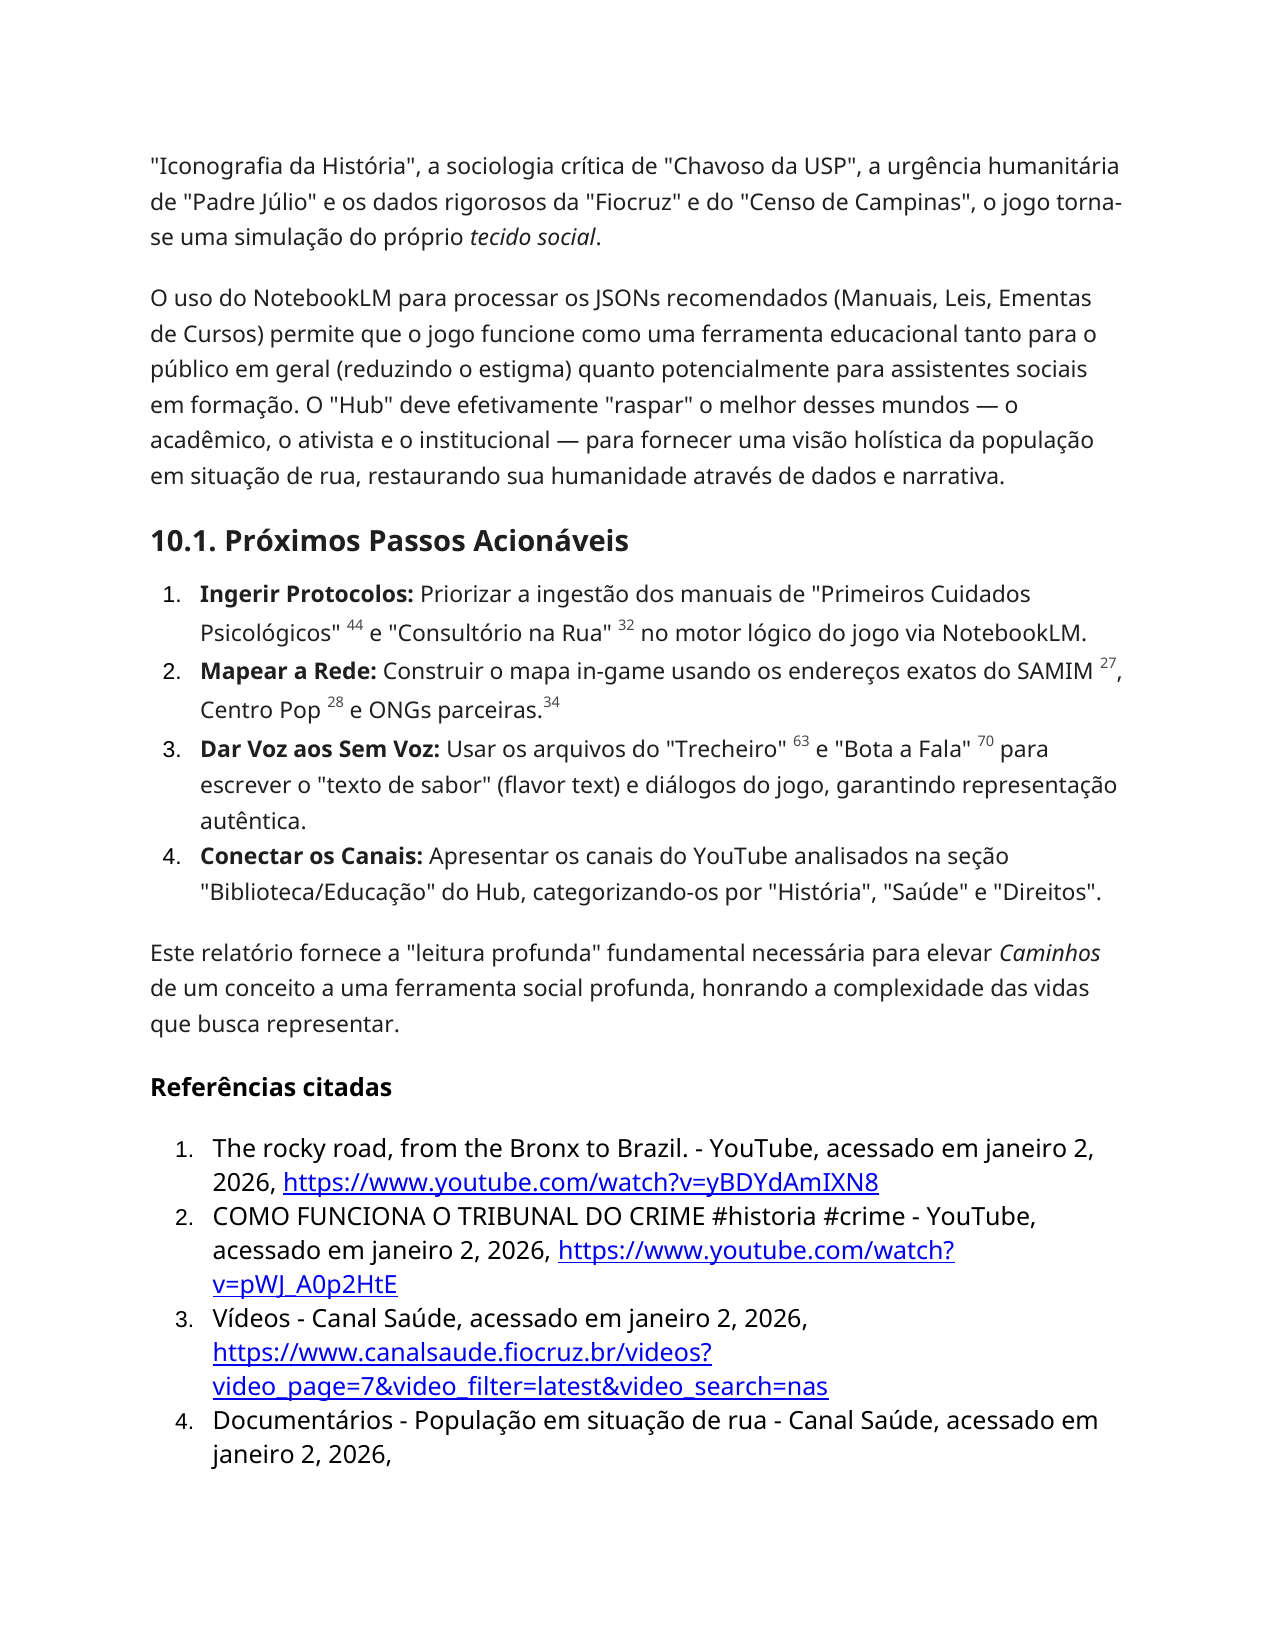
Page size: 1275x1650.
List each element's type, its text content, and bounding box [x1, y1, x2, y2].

list Conectar os Canais: Apresentar os canais do YouTube analisados na seção "Biblioteca/Educação" do Hub, categorizando-os por "História", "Saúde" e "Direitos". [162, 840, 1125, 907]
list Documentários - População em situação de rua - Canal Saúde, acessado em janeiro 2, 2026, [175, 1403, 1125, 1471]
list The rocky road, from the Bronx to Brazil. - YouTube, acessado em janeiro 2, 2026, https://www.youtube.com/watch?v=yBDYdAmIXN8 [175, 1131, 1125, 1199]
list Dar Voz aos Sem Voz: Usar os arquivos do "Trecheiro" 63 e "Bota a Fala" 70 para escrever o "texto de sabor" (flavor text) e diálogos do jogo, garantindo representação autêntica. [162, 731, 1125, 836]
text "Iconografia da História", a sociologia crítica de "Chavoso da USP", a urgência humanitária de "Padre Júlio" e os dados rigorosos da "Fiocruz" e do "Censo de Campinas", o jogo torna-se uma simulação do próprio tecido social. [150, 150, 1125, 252]
list Ingerir Protocolos: Priorizar a ingestão dos manuais de "Primeiros Cuidados Psicológicos" 44 e "Consultório na Rua" 32 no motor lógico do jogo via NotebookLM. [162, 578, 1125, 648]
text Este relatório fornece a "leitura profunda" fundamental necessária para elevar Caminhos de um conceito a uma ferramenta social profunda, honrando a complexidade das vidas que busca representar. [150, 936, 1125, 1039]
text O uso do NotebookLM para processar os JSONs recomendados (Manuais, Leis, Ementas de Cursos) permite que o jogo funcione como uma ferramenta educacional tanto para o público em geral (reduzindo o estigma) quanto potencialmente para assistentes sociais em formação. O "Hub" deve efetivamente "raspar" o melhor desses mundos — o acadêmico, o ativista e o institucional — para fornecer uma visão holística da população em situação de rua, restaurando sua humanidade através de dados e narrativa. [150, 282, 1125, 491]
list Mapear a Rede: Construir o mapa in-game usando os endereços exatos do SAMIM 27, Centro Pop 28 e ONGs parceiras.34 [162, 653, 1125, 726]
list COMO FUNCIONA O TRIBUNAL DO CRIME #historia #crime - YouTube, acessado em janeiro 2, 2026, https://www.youtube.com/watch?v=pWJ_A0p2HtE [175, 1199, 1125, 1301]
list Vídeos - Canal Saúde, acessado em janeiro 2, 2026, https://www.canalsaude.fiocruz.br/videos?video_page=7&video_filter=latest&video_search=nas [175, 1301, 1125, 1403]
subtitle 10.1. Próximos Passos Acionáveis [150, 521, 1125, 560]
subtitle Referências citadas [150, 1070, 1125, 1104]
